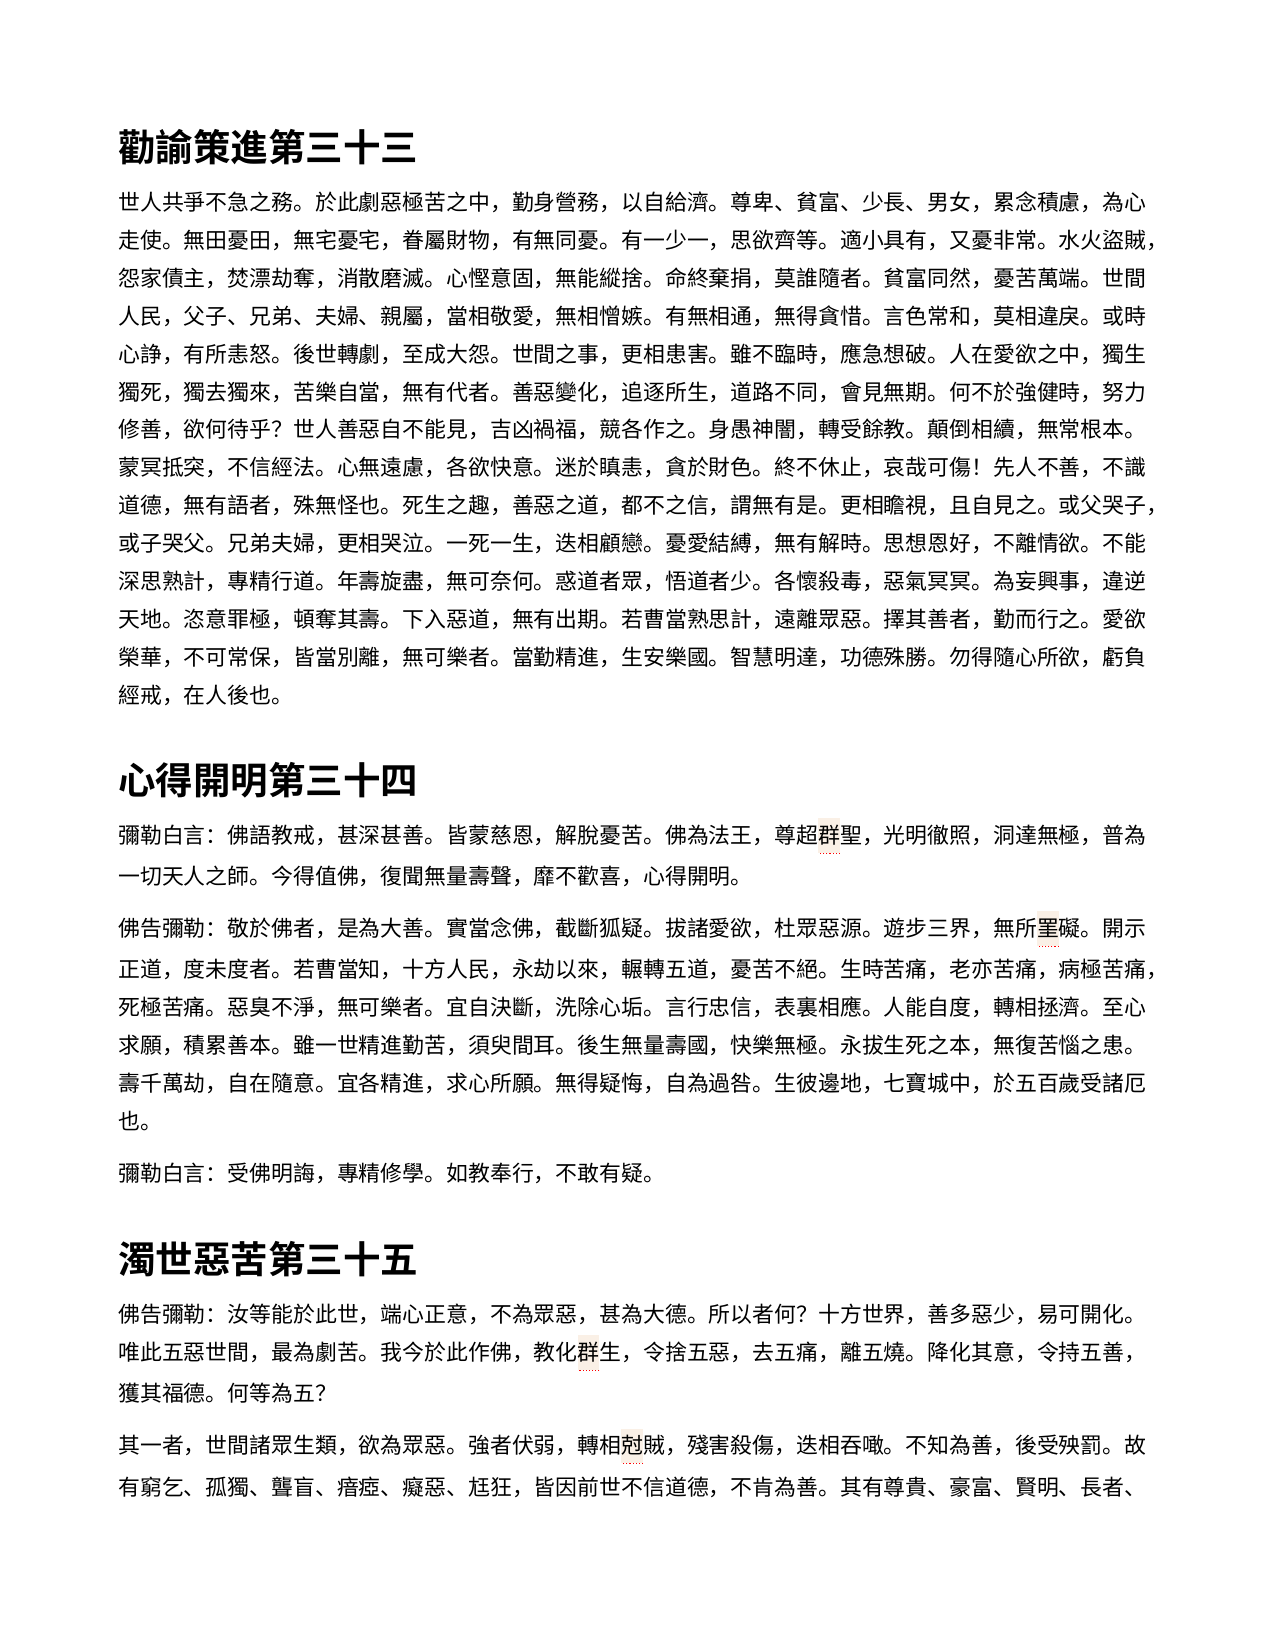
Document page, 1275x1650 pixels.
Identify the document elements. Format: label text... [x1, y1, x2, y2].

text 佛告彌勒：敬於佛者，是為大善。實當念佛，截斷狐疑。拔諸愛欲，杜眾惡源。遊步三界，無所罣礙。開示正道，度未度者。若曹當知，十方人民，永劫以來，輾轉五道，憂苦不絕。生時苦痛，老亦苦痛，病極苦痛，死極苦痛。惡臭不淨，無可樂者。宜自決斷，洗除心垢。言行忠信，表裏相應。人能自度，轉相拯濟。至心求願，積累善本。雖一世精進勤苦，須臾間耳。後生無量壽國，快樂無極。永拔生死之本，無復苦惱之患。壽千萬劫，自在隨意。宜各精進，求心所願。無得疑悔，自為過咎。生彼邊地，七寶城中，於五百歲受諸厄也。 [118, 911, 1157, 1136]
text 佛告彌勒：汝等能於此世，端心正意，不為眾惡，甚為大德。所以者何？十方世界，善多惡少，易可開化。唯此五惡世間，最為劇苦。我今於此作佛，教化群生，令捨五惡，去五痛，離五燒。降化其意，令持五善，獲其福德。何等為五？ [118, 1297, 1157, 1408]
text 世人共爭不急之務。於此劇惡極苦之中，勤身營務，以自給濟。尊卑、貧富、少長、男女，累念積慮，為心走使。無田憂田，無宅憂宅，眷屬財物，有無同憂。有一少一，思欲齊等。適小具有，又憂非常。水火盜賊，怨家債主，焚漂劫奪，消散磨滅。心慳意固，無能縱捨。命終棄捐，莫誰隨者。貧富同然，憂苦萬端。世間人民，父子、兄弟、夫婦、親屬，當相敬愛，無相憎嫉。有無相通，無得貪惜。言色常和，莫相違戾。或時心諍，有所恚怒。後世轉劇，至成大怨。世間之事，更相患害。雖不臨時，應急想破。人在愛欲之中，獨生獨死，獨去獨來，苦樂自當，無有代者。善惡變化，追逐所生，道路不同，會見無期。何不於強健時，努力修善，欲何待乎？世人善惡自不能見，吉凶禍福，競各作之。身愚神闇，轉受餘教。顛倒相續，無常根本。蒙冥抵突，不信經法。心無遠慮，各欲快意。迷於瞋恚，貪於財色。終不休止，哀哉可傷！先人不善，不識道德，無有語者，殊無怪也。死生之趣，善惡之道，都不之信，謂無有是。更相瞻視，且自見之。或父哭子，或子哭父。兄弟夫婦，更相哭泣。一死一生，迭相顧戀。憂愛結縛，無有解時。思想恩好，不離情欲。不能深思熟計，專精行道。年壽旋盡，無可奈何。惑道者眾，悟道者少。各懷殺毒，惡氣冥冥。為妄興事，違逆天地。恣意罪極，頓奪其壽。下入惡道，無有出期。若曹當熟思計，遠離眾惡。擇其善者，勤而行之。愛欲榮華，不可常保，皆當別離，無可樂者。當勤精進，生安樂國。智慧明達，功德殊勝。勿得隨心所欲，虧負經戒，在人後也。 [118, 185, 1157, 709]
subtitle 勸諭策進第三十三 [118, 118, 1157, 172]
text 彌勒白言：受佛明誨，專精修學。如教奉行，不敢有疑。 [118, 1156, 1157, 1188]
subtitle 濁世惡苦第三十五 [118, 1230, 1157, 1284]
text 其一者，世間諸眾生類，欲為眾惡。強者伏弱，轉相尅賊，殘害殺傷，迭相吞噉。不知為善，後受殃罰。故有窮乞、孤獨、聾盲、瘖瘂、癡惡、尪狂，皆因前世不信道德，不肯為善。其有尊貴、豪富、賢明、長者、 [118, 1428, 1157, 1501]
subtitle 心得開明第三十四 [118, 751, 1157, 805]
text 彌勒白言：佛語教戒，甚深甚善。皆蒙慈恩，解脫憂苦。佛為法王，尊超群聖，光明徹照，洞達無極，普為一切天人之師。今得值佛，復聞無量壽聲，靡不歡喜，心得開明。 [118, 818, 1157, 891]
